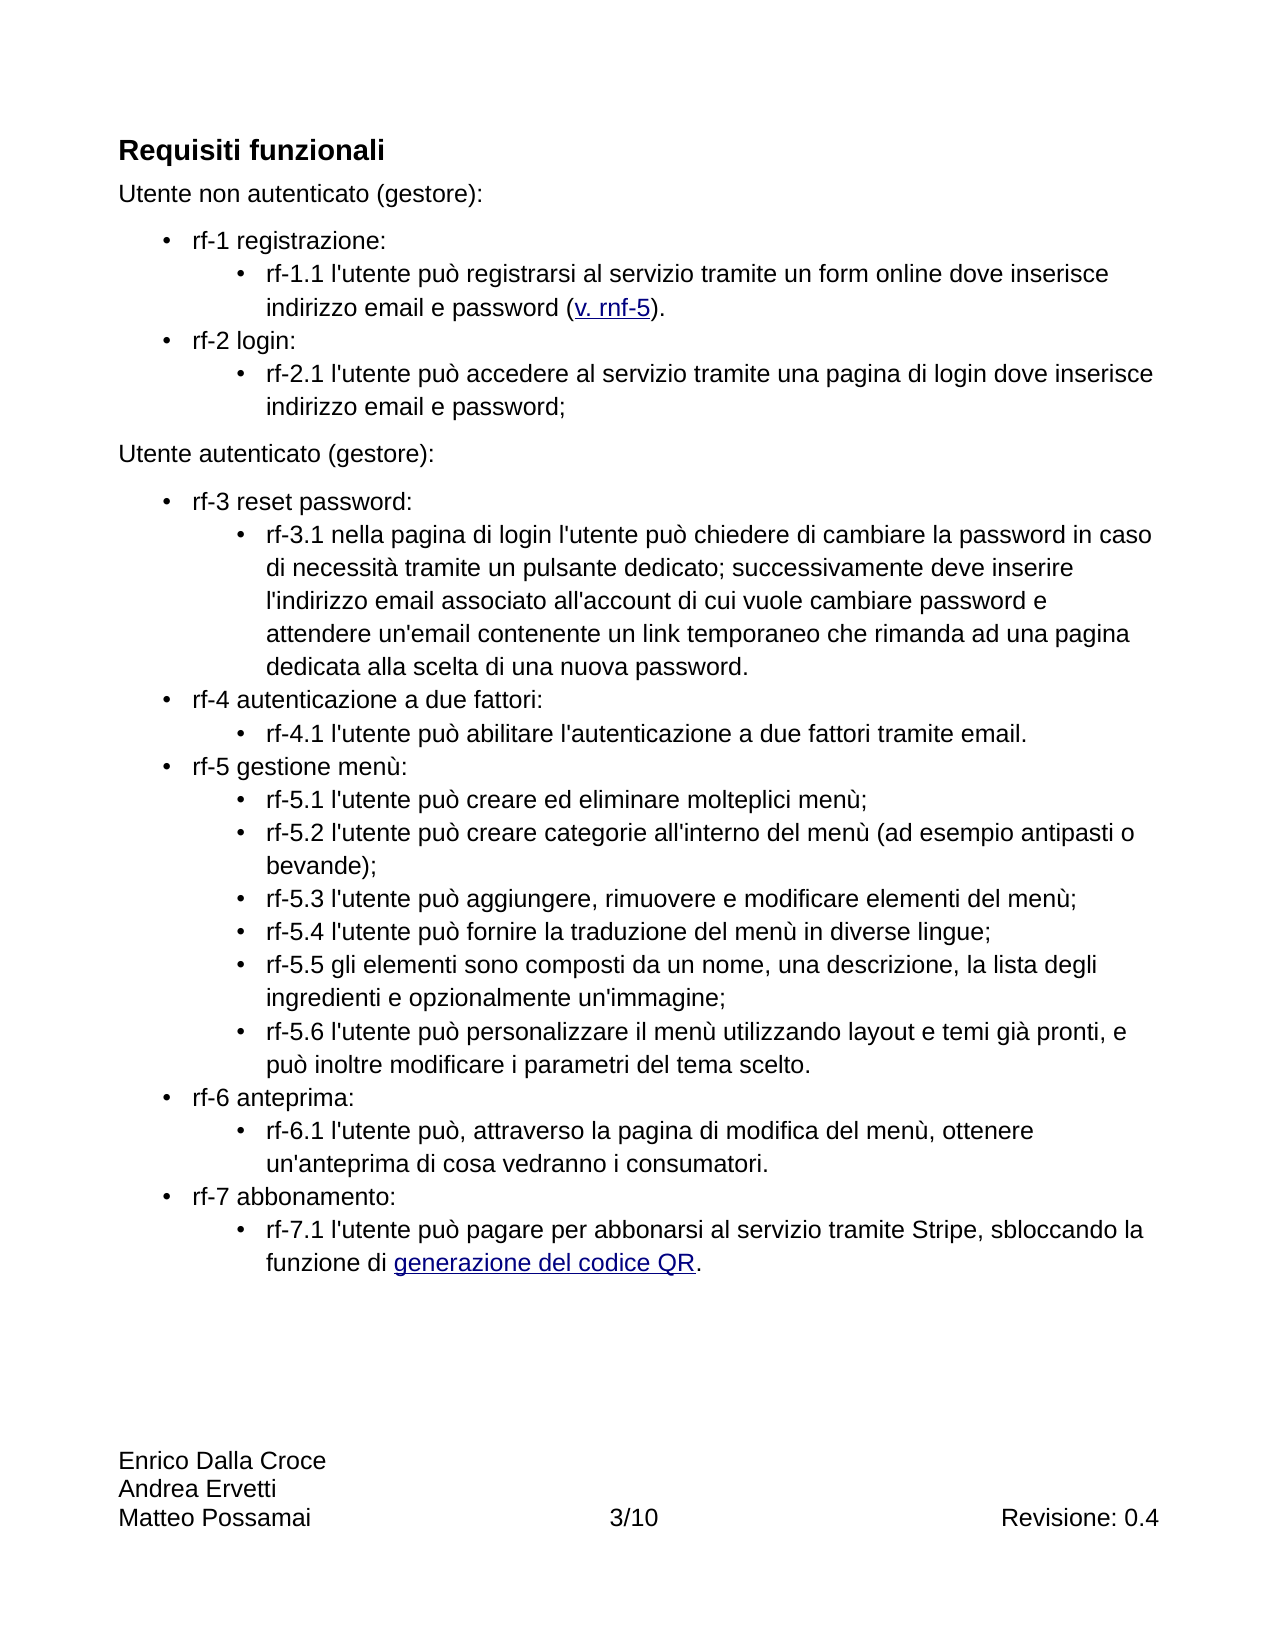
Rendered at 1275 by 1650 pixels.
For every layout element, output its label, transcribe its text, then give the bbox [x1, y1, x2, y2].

list rf-5.5 gli elementi sono composti da un nome, una descrizione, la lista degli ingredienti e opzionalmente un'immagine; [236, 950, 1157, 1012]
list rf-3 reset password: [162, 487, 1157, 516]
list rf-5.1 l'utente può creare ed eliminare molteplici menù; [236, 785, 1157, 814]
list rf-5.6 l'utente può personalizzare il menù utilizzando layout e temi già pronti, e può inoltre modificare i parametri del tema scelto. [236, 1016, 1157, 1078]
subtitle Requisiti funzionali [118, 133, 1157, 166]
list rf-3.1 nella pagina di login l'utente può chiedere di cambiare la password in caso di necessità tramite un pulsante dedicato; successivamente deve inserire l'indirizzo email associato all'account di cui vuole cambiare password e attendere un'email contenente un link temporaneo che rimanda ad una pagina dedicata alla scelta di una nuova password. [236, 520, 1157, 681]
list rf-7 abbonamento: [162, 1182, 1157, 1211]
list rf-1 registrazione: [162, 226, 1157, 255]
list rf-2 login: [162, 326, 1157, 354]
list rf-4 autenticazione a due fattori: [162, 685, 1157, 714]
list rf-6.1 l'utente può, attraverso la pagina di modifica del menù, ottenere un'anteprima di cosa vedranno i consumatori. [236, 1116, 1157, 1178]
text Utente autenticato (gestore): [118, 439, 1157, 468]
list rf-5.3 l'utente può aggiungere, rimuovere e modificare elementi del menù; [236, 884, 1157, 913]
list rf-5 gestione menù: [162, 752, 1157, 781]
list rf-5.4 l'utente può fornire la traduzione del menù in diverse lingue; [236, 917, 1157, 946]
list rf-1.1 l'utente può registrarsi al servizio tramite un form online dove inserisce indirizzo email e password (v. rnf-5). [236, 259, 1157, 321]
list rf-7.1 l'utente può pagare per abbonarsi al servizio tramite Stripe, sbloccando la funzione di generazione del codice QR. [236, 1215, 1157, 1277]
list rf-4.1 l'utente può abilitare l'autenticazione a due fattori tramite email. [236, 718, 1157, 747]
text Utente non autenticato (gestore): [118, 179, 1157, 207]
list rf-2.1 l'utente può accedere al servizio tramite una pagina di login dove inserisce indirizzo email e password; [236, 359, 1157, 421]
list rf-5.2 l'utente può creare categorie all'interno del menù (ad esempio antipasti o bevande); [236, 818, 1157, 880]
list rf-6 anteprima: [162, 1083, 1157, 1111]
